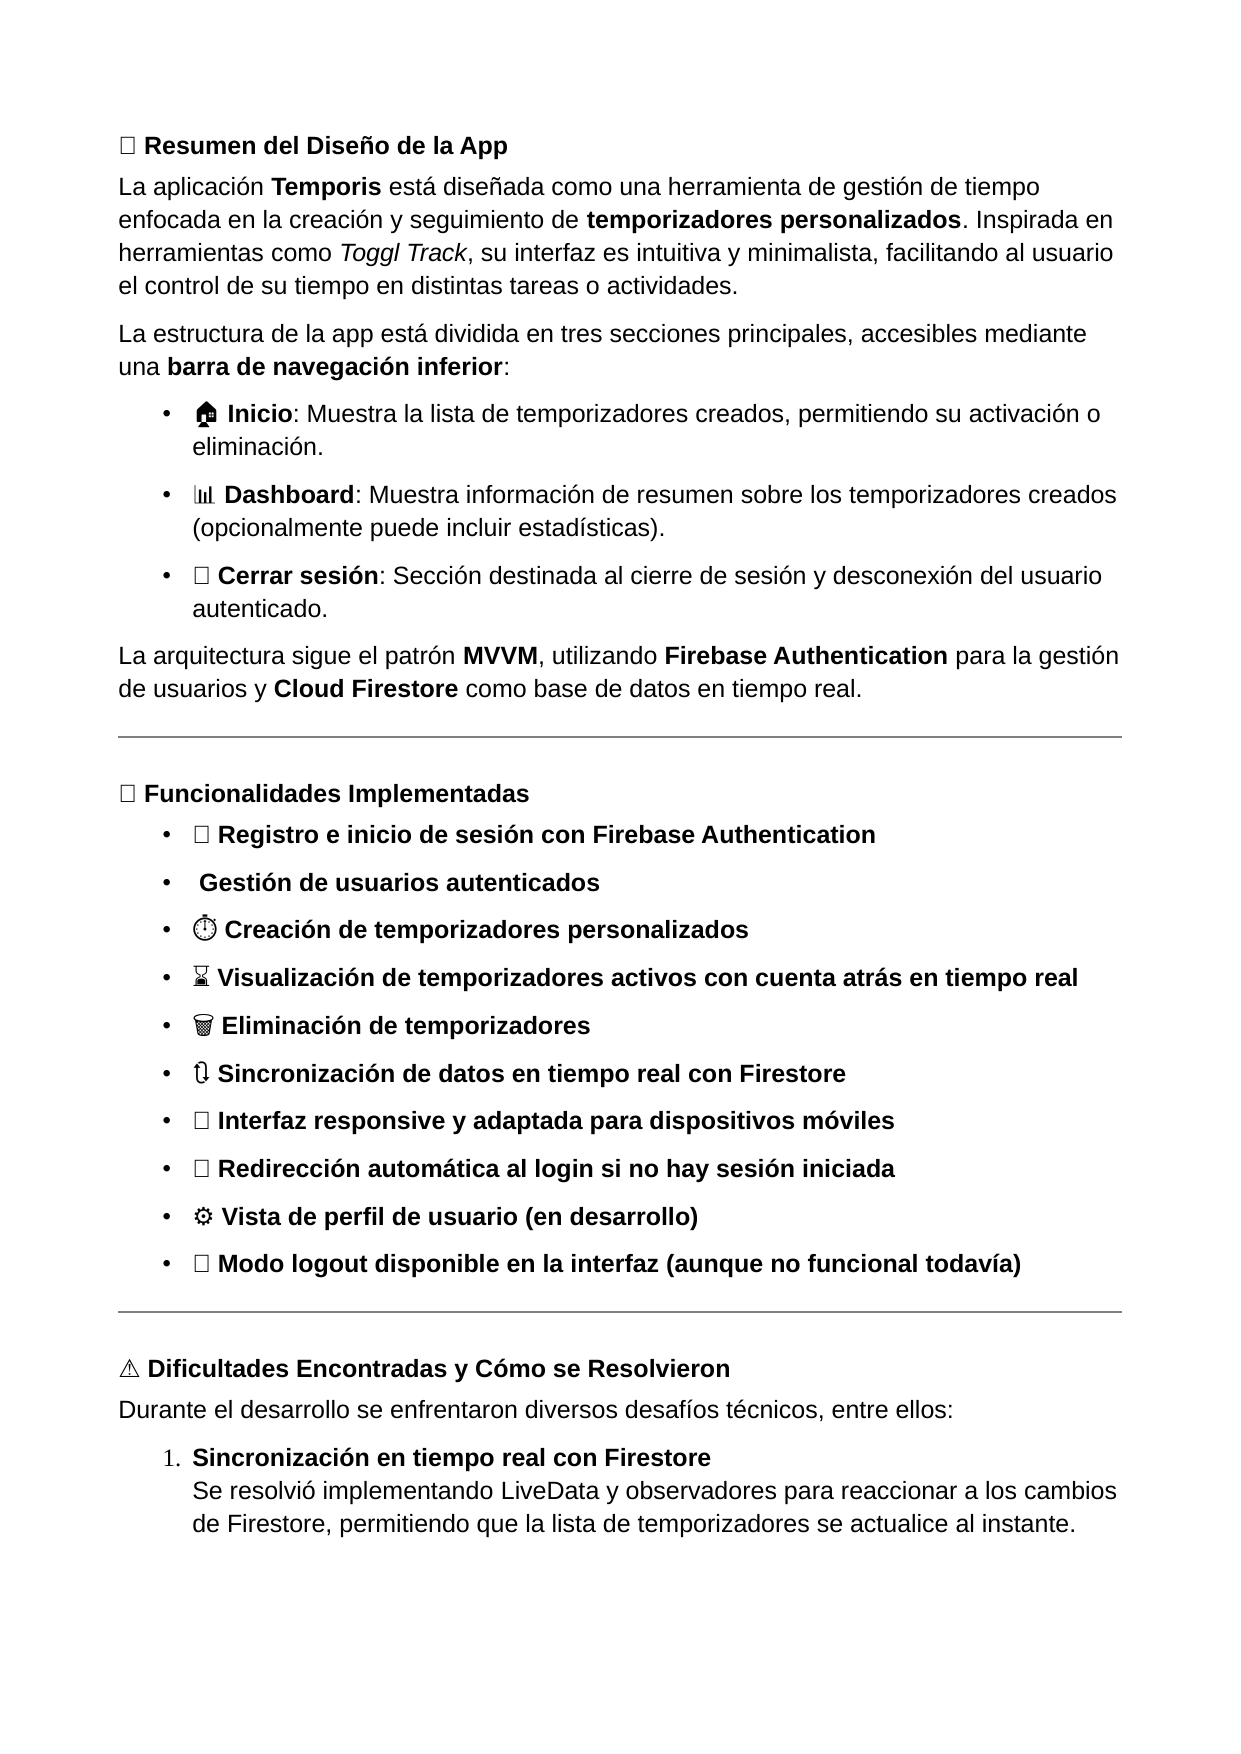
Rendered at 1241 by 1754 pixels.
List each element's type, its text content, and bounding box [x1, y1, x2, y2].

list ⚙️ Vista de perfil de usuario (en desarrollo) [162, 1202, 1122, 1231]
list 🔐 Registro e inicio de sesión con Firebase Authentication [162, 820, 1122, 849]
text Durante el desarrollo se enfrentaron diversos desafíos técnicos, entre ellos: [118, 1395, 1122, 1424]
list Sincronización en tiempo real con Firestore Se resolvió implementando LiveData y observadores para reaccionar a los cambios de Firestore, permitiendo que la lista de temporizadores se actualice al instante. [162, 1443, 1122, 1538]
list 🌙 Modo logout disponible en la interfaz (aunque no funcional todavía) [162, 1249, 1122, 1278]
subtitle ✅ Funcionalidades Implementadas [118, 779, 1122, 807]
list 🧑‍💼 Gestión de usuarios autenticados [162, 868, 1122, 897]
list 🏠 Inicio: Muestra la lista de temporizadores creados, permitiendo su activación o eliminación. [162, 399, 1122, 461]
text La aplicación Temporis está diseñada como una herramienta de gestión de tiempo enfocada en la creación y seguimiento de temporizadores personalizados. Inspirada en herramientas como Toggl Track, su interfaz es intuitiva y minimalista, facilitando al usuario el control de su tiempo en distintas tareas o actividades. [118, 172, 1122, 300]
list 🗑️ Eliminación de temporizadores [162, 1011, 1122, 1040]
list 🔃 Sincronización de datos en tiempo real con Firestore [162, 1058, 1122, 1087]
subtitle 📌 Resumen del Diseño de la App [118, 131, 1122, 159]
list 📱 Interfaz responsive y adaptada para dispositivos móviles [162, 1106, 1122, 1135]
text La arquitectura sigue el patrón MVVM, utilizando Firebase Authentication para la gestión de usuarios y Cloud Firestore como base de datos en tiempo real. [118, 641, 1122, 703]
list ⏱️ Creación de temporizadores personalizados [162, 915, 1122, 944]
list 🔔 Redirección automática al login si no hay sesión iniciada [162, 1154, 1122, 1183]
list 📊 Dashboard: Muestra información de resumen sobre los temporizadores creados (opcionalmente puede incluir estadísticas). [162, 480, 1122, 542]
text La estructura de la app está dividida en tres secciones principales, accesibles mediante una barra de navegación inferior: [118, 318, 1122, 380]
list ⌛ Visualización de temporizadores activos con cuenta atrás en tiempo real [162, 963, 1122, 992]
list 🔐 Cerrar sesión: Sección destinada al cierre de sesión y desconexión del usuario autenticado. [162, 561, 1122, 622]
subtitle ⚠️ Dificultades Encontradas y Cómo se Resolvieron [118, 1354, 1122, 1383]
